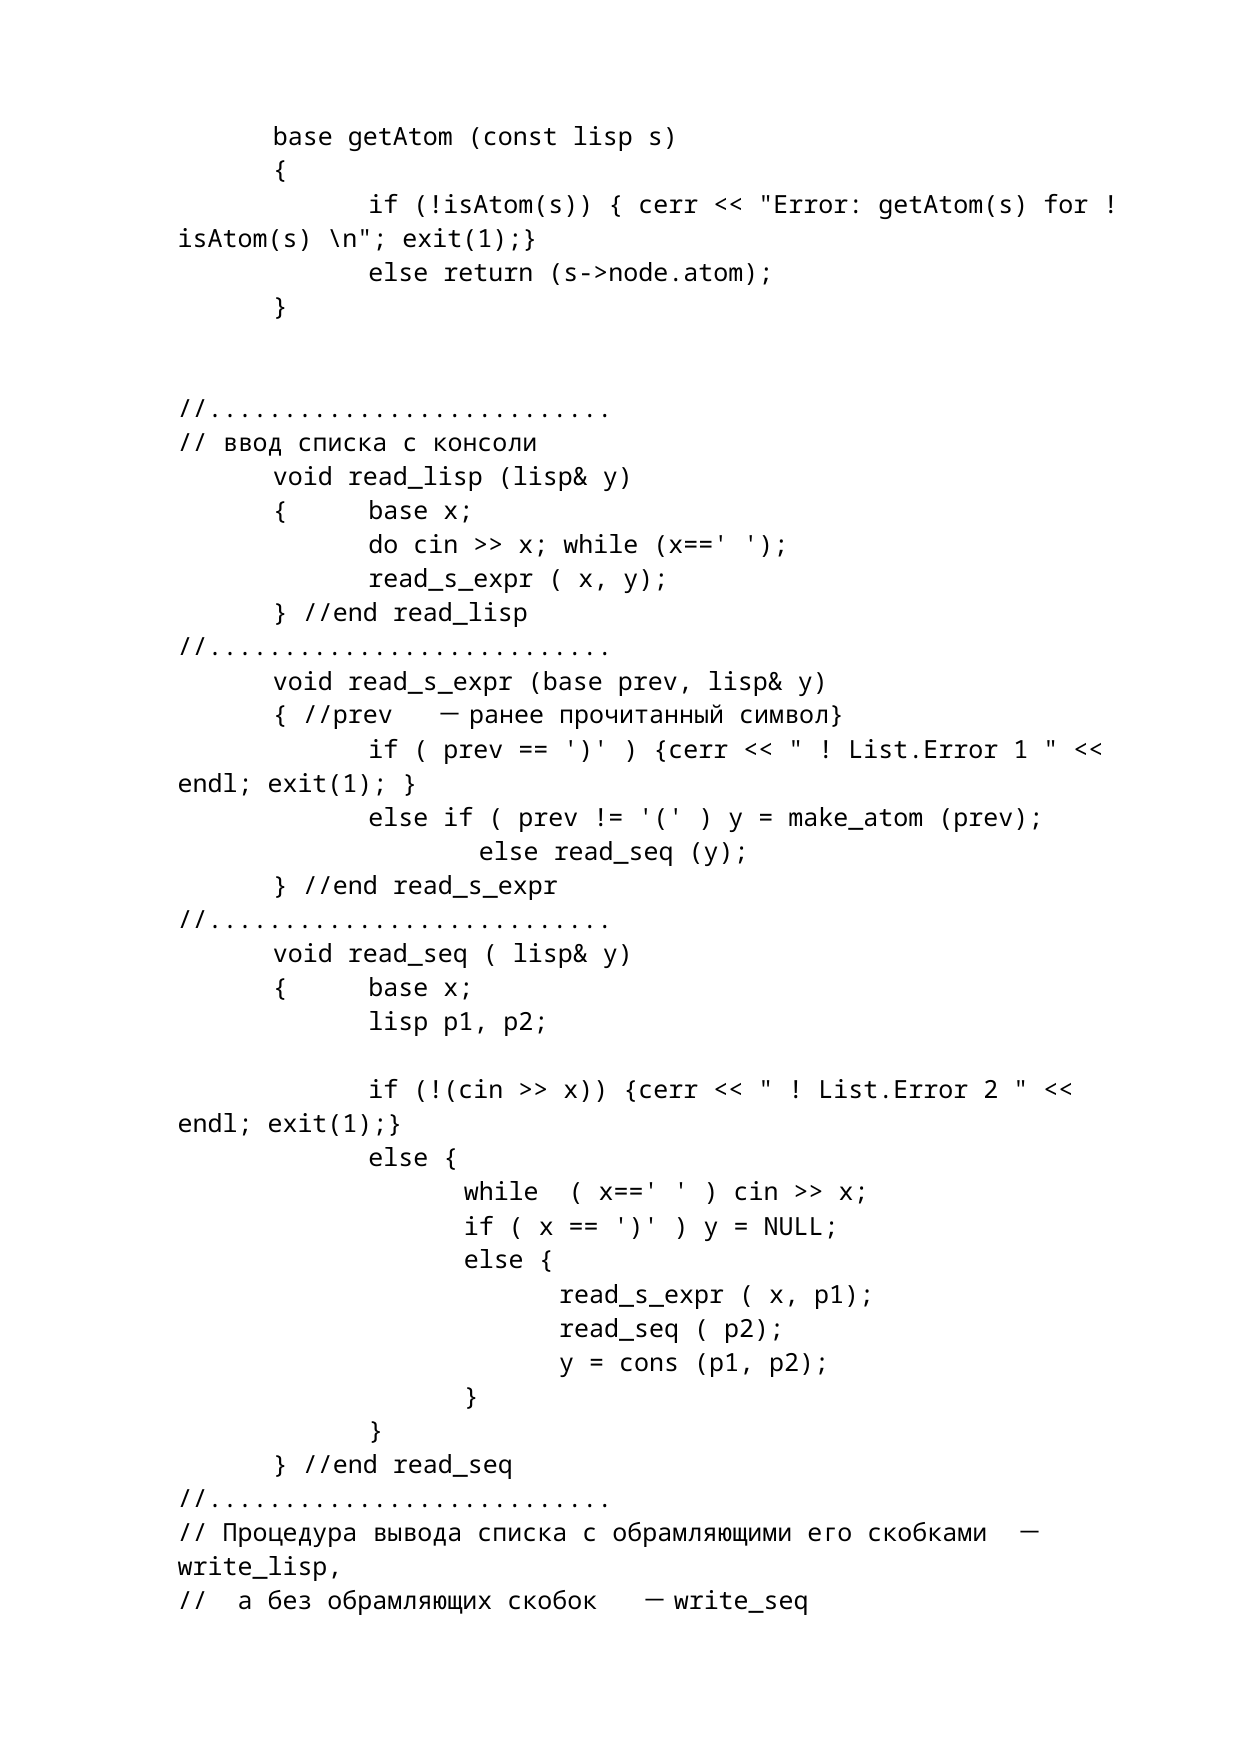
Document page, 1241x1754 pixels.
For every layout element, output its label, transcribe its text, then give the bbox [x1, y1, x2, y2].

text if (!(cin >> x)) {cerr << " ! List.Error 2 " << endl; exit(1);} [177, 1072, 1152, 1140]
text if ( x == ')' ) y = NULL; [177, 1208, 1152, 1242]
text if ( prev == ')' ) {cerr << " ! List.Error 1 " << endl; exit(1); } [177, 731, 1152, 799]
text //........................... [177, 391, 1152, 425]
text read_seq ( p2); [177, 1310, 1152, 1344]
text do cin >> x; while (x==' '); [177, 527, 1152, 561]
text } [177, 1412, 1152, 1447]
text //........................... [177, 1481, 1152, 1515]
text void read_seq ( lisp& y) [177, 936, 1152, 970]
text else return (s->node.atom); [177, 254, 1152, 288]
text y = cons (p1, p2); [177, 1344, 1152, 1378]
text //........................... [177, 902, 1152, 936]
text { base x; [177, 970, 1152, 1004]
text // ввод списка с консоли [177, 425, 1152, 459]
text if (!isAtom(s)) { cerr << "Error: getAtom(s) for !isAtom(s) \n"; exit(1);} [177, 186, 1152, 254]
text void read_s_expr (base prev, lisp& y) [177, 663, 1152, 697]
text read_s_expr ( x, p1); [177, 1276, 1152, 1310]
text base getAtom (const lisp s) [177, 118, 1152, 152]
text } [177, 288, 1152, 322]
text // а без обрамляющих скобок － write_seq [177, 1583, 1152, 1617]
text //........................... [177, 629, 1152, 663]
text } //end read_seq [177, 1447, 1152, 1481]
text } [177, 1378, 1152, 1412]
text void read_lisp (lisp& y) [177, 459, 1152, 493]
text while ( x==' ' ) cin >> x; [177, 1174, 1152, 1208]
text { //prev － ранее прочитанный символ} [177, 697, 1152, 731]
text else read_seq (y); [177, 833, 1152, 867]
text } //end read_s_expr [177, 867, 1152, 902]
text lisp p1, p2; [177, 1004, 1152, 1038]
text } //end read_lisp [177, 595, 1152, 629]
text read_s_expr ( x, y); [177, 561, 1152, 595]
text { base x; [177, 493, 1152, 527]
text else if ( prev != '(' ) y = make_atom (prev); [177, 799, 1152, 833]
text // Процедура вывода списка с обрамляющими его скобками － write_lisp, [177, 1515, 1152, 1583]
text else { [177, 1242, 1152, 1276]
text { [177, 152, 1152, 186]
text else { [177, 1140, 1152, 1174]
